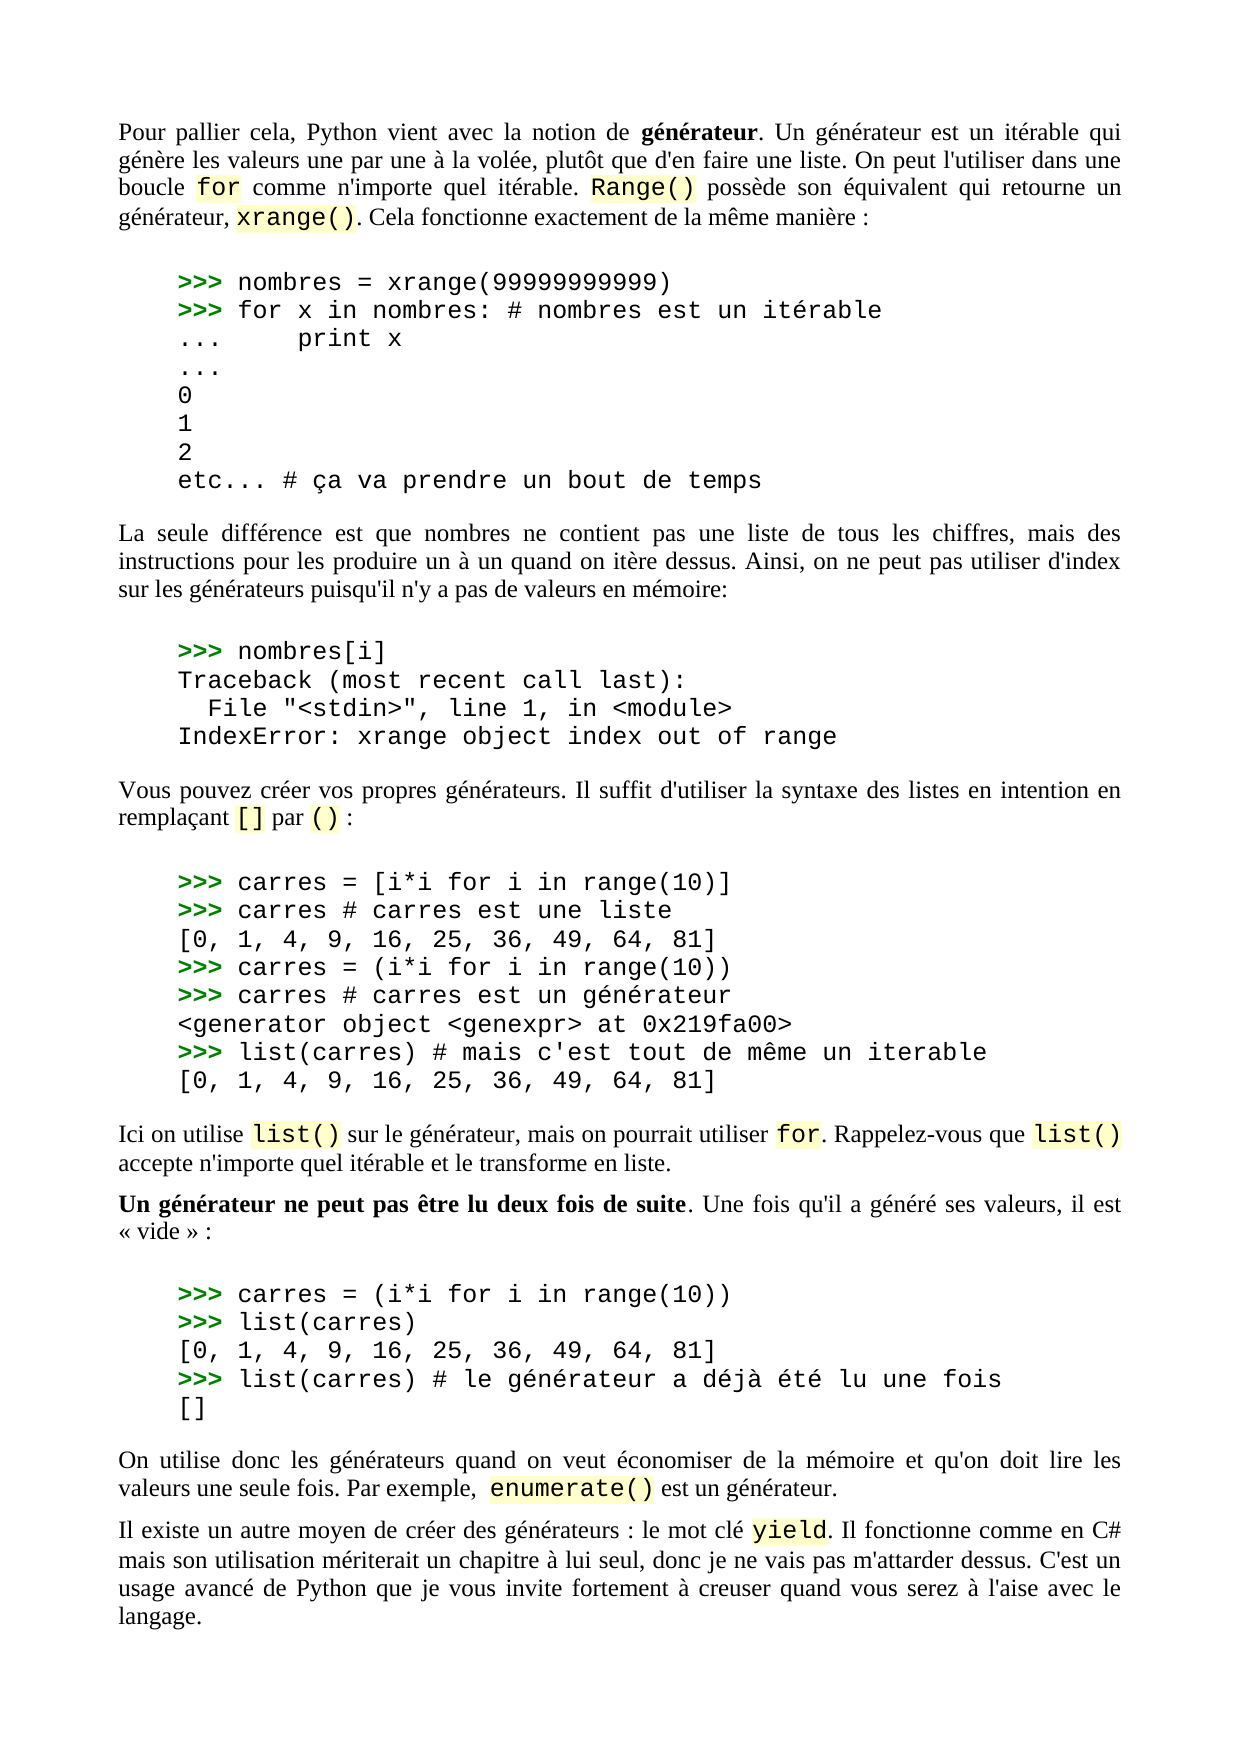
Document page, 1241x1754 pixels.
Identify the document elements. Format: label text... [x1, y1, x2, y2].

text >>> nombres = xrange(99999999999) >>> for x in nombres: # nombres est un itérable ... print x ... 0 1 2 etc... # ça va prendre un bout de temps [177, 269, 1122, 496]
text Un générateur ne peut pas être lu deux fois de suite. Une fois qu'il a généré ses valeurs, il est « vide » : [118, 1190, 1122, 1245]
text Vous pouvez créer vos propres générateurs. Il suffit d'utiliser la syntaxe des listes en intention en remplaçant [] par () : [118, 776, 1122, 833]
text >>> carres = [i*i for i in range(10)] >>> carres # carres est une liste [0, 1, 4, 9, 16, 25, 36, 49, 64, 81] >>> carres = (i*i for i in range(10)) >>> carres # carres est un générateur <generator object <genexpr> at 0x219fa00> >>> list(carres) # mais c'est tout de même un iterable [0, 1, 4, 9, 16, 25, 36, 49, 64, 81] [177, 869, 1122, 1096]
text Ici on utilise list() sur le générateur, mais on pourrait utiliser for. Rappelez-vous que list() accepte n'importe quel itérable et le transforme en liste. [118, 1120, 1122, 1177]
text >>> nombres[i] Traceback (most recent call last): File "<stdin>", line 1, in <module> IndexError: xrange object index out of range [177, 639, 1122, 752]
text >>> carres = (i*i for i in range(10)) >>> list(carres) [0, 1, 4, 9, 16, 25, 36, 49, 64, 81] >>> list(carres) # le générateur a déjà été lu une fois [] [177, 1281, 1122, 1423]
text Il existe un autre moyen de créer des générateurs : le mot clé yield. Il fonctionne comme en C# mais son utilisation mériterait un chapitre à lui seul, donc je ne vais pas m'attarder dessus. C'est un usage avancé de Python que je vous invite fortement à creuser quand vous serez à l'aise avec le langage. [118, 1517, 1122, 1629]
text Pour pallier cela, Python vient avec la notion de générateur. Un générateur est un itérable qui génère les valeurs une par une à la volée, plutôt que d'en faire une liste. On peut l'utiliser dans une boucle for comme n'importe quel itérable. Range() possède son équivalent qui retourne un générateur, xrange(). Cela fonctionne exactement de la même manière : [118, 118, 1122, 233]
text La seule différence est que nombres ne contient pas une liste de tous les chiffres, mais des instructions pour les produire un à un quand on itère dessus. Ainsi, on ne peut pas utiliser d'index sur les générateurs puisqu'il n'y a pas de valeurs en mémoire: [118, 519, 1122, 603]
text On utilise donc les générateurs quand on veut économiser de la mémoire et qu'on doit lire les valeurs une seule fois. Par exemple, enumerate() est un générateur. [118, 1447, 1122, 1504]
